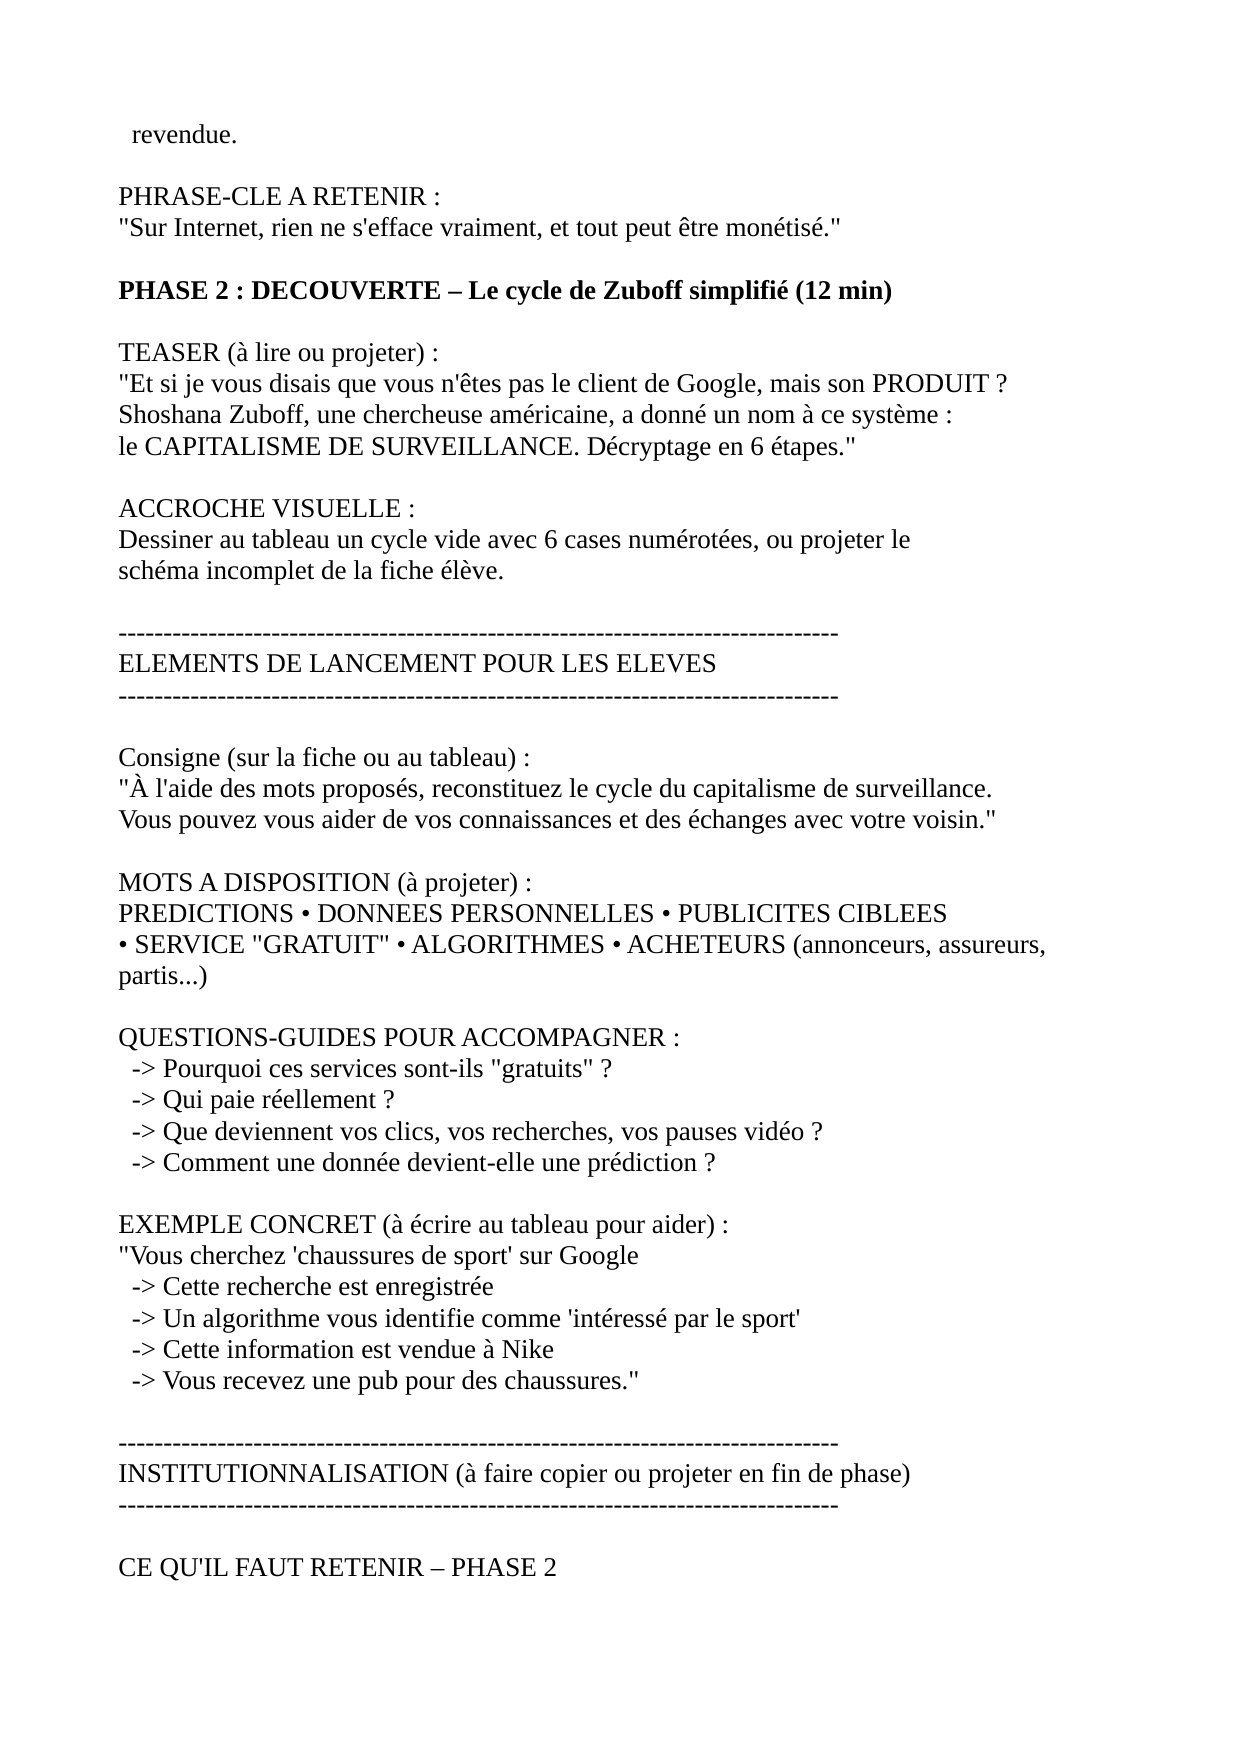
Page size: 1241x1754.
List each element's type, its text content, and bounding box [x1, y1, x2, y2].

text Vous pouvez vous aider de vos connaissances et des échanges avec votre voisin." [118, 803, 1122, 834]
text "Vous cherchez 'chaussures de sport' sur Google [118, 1239, 1122, 1271]
text • SERVICE "GRATUIT" • ALGORITHMES • ACHETEURS (annonceurs, assureurs, partis...) [118, 928, 1122, 990]
text Dessiner au tableau un cycle vide avec 6 cases numérotées, ou projeter le [118, 523, 1122, 554]
text PREDICTIONS • DONNEES PERSONNELLES • PUBLICITES CIBLEES [118, 897, 1122, 928]
text PHASE 2 : DECOUVERTE – Le cycle de Zuboff simplifié (12 min) [118, 274, 1122, 305]
text -------------------------------------------------------------------------------- [118, 616, 1122, 648]
text QUESTIONS-GUIDES POUR ACCOMPAGNER : [118, 1021, 1122, 1052]
text -> Comment une donnée devient-elle une prédiction ? [118, 1146, 1122, 1177]
text -------------------------------------------------------------------------------- [118, 679, 1122, 710]
text INSTITUTIONNALISATION (à faire copier ou projeter en fin de phase) [118, 1457, 1122, 1488]
text CE QU'IL FAUT RETENIR – PHASE 2 [118, 1551, 1122, 1582]
text -> Vous recevez une pub pour des chaussures." [118, 1364, 1122, 1395]
text "Sur Internet, rien ne s'efface vraiment, et tout peut être monétisé." [118, 212, 1122, 243]
text "Et si je vous disais que vous n'êtes pas le client de Google, mais son PRODUIT ? [118, 367, 1122, 398]
text -> Qui paie réellement ? [118, 1084, 1122, 1115]
text MOTS A DISPOSITION (à projeter) : [118, 866, 1122, 897]
text -> Un algorithme vous identifie comme 'intéressé par le sport' [118, 1302, 1122, 1333]
text schéma incomplet de la fiche élève. [118, 554, 1122, 585]
text -------------------------------------------------------------------------------- [118, 1426, 1122, 1457]
text revendue. [118, 118, 1122, 149]
text -> Que deviennent vos clics, vos recherches, vos pauses vidéo ? [118, 1115, 1122, 1146]
text le CAPITALISME DE SURVEILLANCE. Décryptage en 6 étapes." [118, 429, 1122, 461]
text "À l'aide des mots proposés, reconstituez le cycle du capitalisme de surveillance. [118, 772, 1122, 803]
text Consigne (sur la fiche ou au tableau) : [118, 741, 1122, 772]
text Shoshana Zuboff, une chercheuse américaine, a donné un nom à ce système : [118, 398, 1122, 429]
text -> Cette recherche est enregistrée [118, 1271, 1122, 1302]
text ACCROCHE VISUELLE : [118, 492, 1122, 523]
text -> Pourquoi ces services sont-ils "gratuits" ? [118, 1052, 1122, 1084]
text PHRASE-CLE A RETENIR : [118, 180, 1122, 212]
text TEASER (à lire ou projeter) : [118, 336, 1122, 367]
text -------------------------------------------------------------------------------- [118, 1488, 1122, 1520]
text ELEMENTS DE LANCEMENT POUR LES ELEVES [118, 648, 1122, 679]
text -> Cette information est vendue à Nike [118, 1333, 1122, 1364]
text EXEMPLE CONCRET (à écrire au tableau pour aider) : [118, 1208, 1122, 1239]
